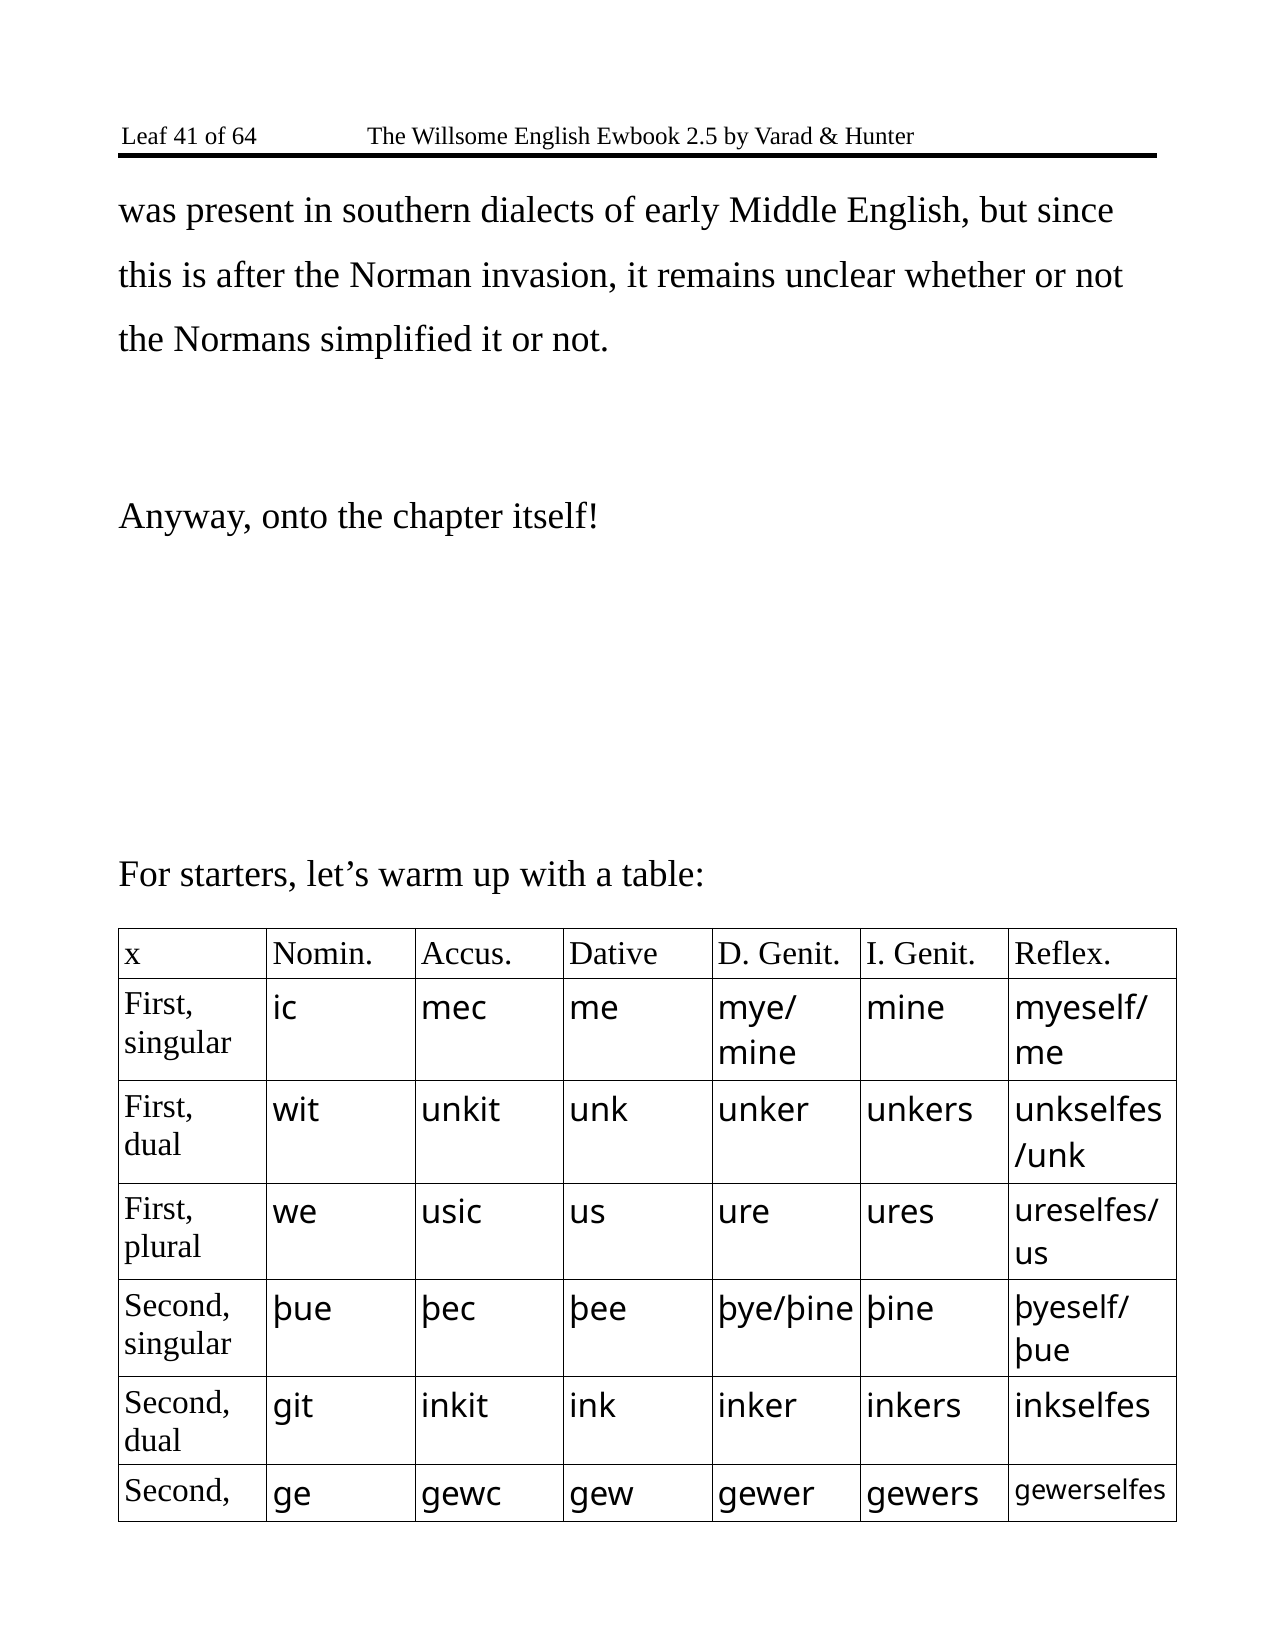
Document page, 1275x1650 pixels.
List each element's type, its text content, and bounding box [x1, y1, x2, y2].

table_cell unkselfes/unk [1009, 1081, 1176, 1182]
table_cell ic [267, 979, 415, 1080]
table_cell mec [416, 979, 563, 1080]
text Anyway, onto the chapter itself! [118, 493, 1157, 613]
table_cell ureselfes/us [1009, 1184, 1176, 1279]
table_cell ures [861, 1184, 1008, 1279]
table_cell mine [861, 979, 1008, 1080]
table_cell ink [564, 1377, 712, 1464]
table_cell unkit [416, 1081, 563, 1182]
table_header D. Genit. [713, 929, 860, 978]
table_cell gewers [861, 1465, 1008, 1521]
table_cell us [564, 1184, 712, 1279]
table_cell First, dual [119, 1081, 266, 1182]
table_header x [119, 929, 266, 978]
table_cell mye/mine [713, 979, 860, 1080]
table_cell usic [416, 1184, 563, 1279]
table_cell þyeself/þue [1009, 1280, 1176, 1376]
table_cell inkit [416, 1377, 563, 1464]
table_cell þec [416, 1280, 563, 1376]
table_cell inker [713, 1377, 860, 1464]
table_cell Second, dual [119, 1377, 266, 1464]
table_cell gewc [416, 1465, 563, 1521]
table_cell gewerselfes [1009, 1465, 1176, 1521]
table_cell myeself/me [1009, 979, 1176, 1080]
table_cell inkers [861, 1377, 1008, 1464]
table_cell we [267, 1184, 415, 1279]
table_header Accus. [416, 929, 563, 978]
table_cell unk [564, 1081, 712, 1182]
table_cell First, plural [119, 1184, 266, 1279]
table_cell wit [267, 1081, 415, 1182]
table_cell me [564, 979, 712, 1080]
table_cell þine [861, 1280, 1008, 1376]
table_cell þye/þine [713, 1280, 860, 1376]
table_cell ge [267, 1465, 415, 1521]
table_header Nomin. [267, 929, 415, 978]
table_cell Second, [119, 1465, 266, 1521]
text For starters, let’s warm up with a table: [118, 851, 1157, 894]
table_header Dative [564, 929, 712, 978]
table_cell þue [267, 1280, 415, 1376]
table_cell unker [713, 1081, 860, 1182]
table_cell gewer [713, 1465, 860, 1521]
table_cell inkselfes [1009, 1377, 1176, 1464]
table_header I. Genit. [861, 929, 1008, 978]
text was present in southern dialects of early Middle English, but since this is after the Norman invasion, it remains unclear whether or not the Normans simplified it or not. [118, 187, 1157, 360]
table_cell First, singular [119, 979, 266, 1080]
table_cell gew [564, 1465, 712, 1521]
table_cell ure [713, 1184, 860, 1279]
table_cell git [267, 1377, 415, 1464]
table_cell unkers [861, 1081, 1008, 1182]
table_cell þee [564, 1280, 712, 1376]
table_cell Second, singular [119, 1280, 266, 1376]
table_header Reflex. [1009, 929, 1176, 978]
